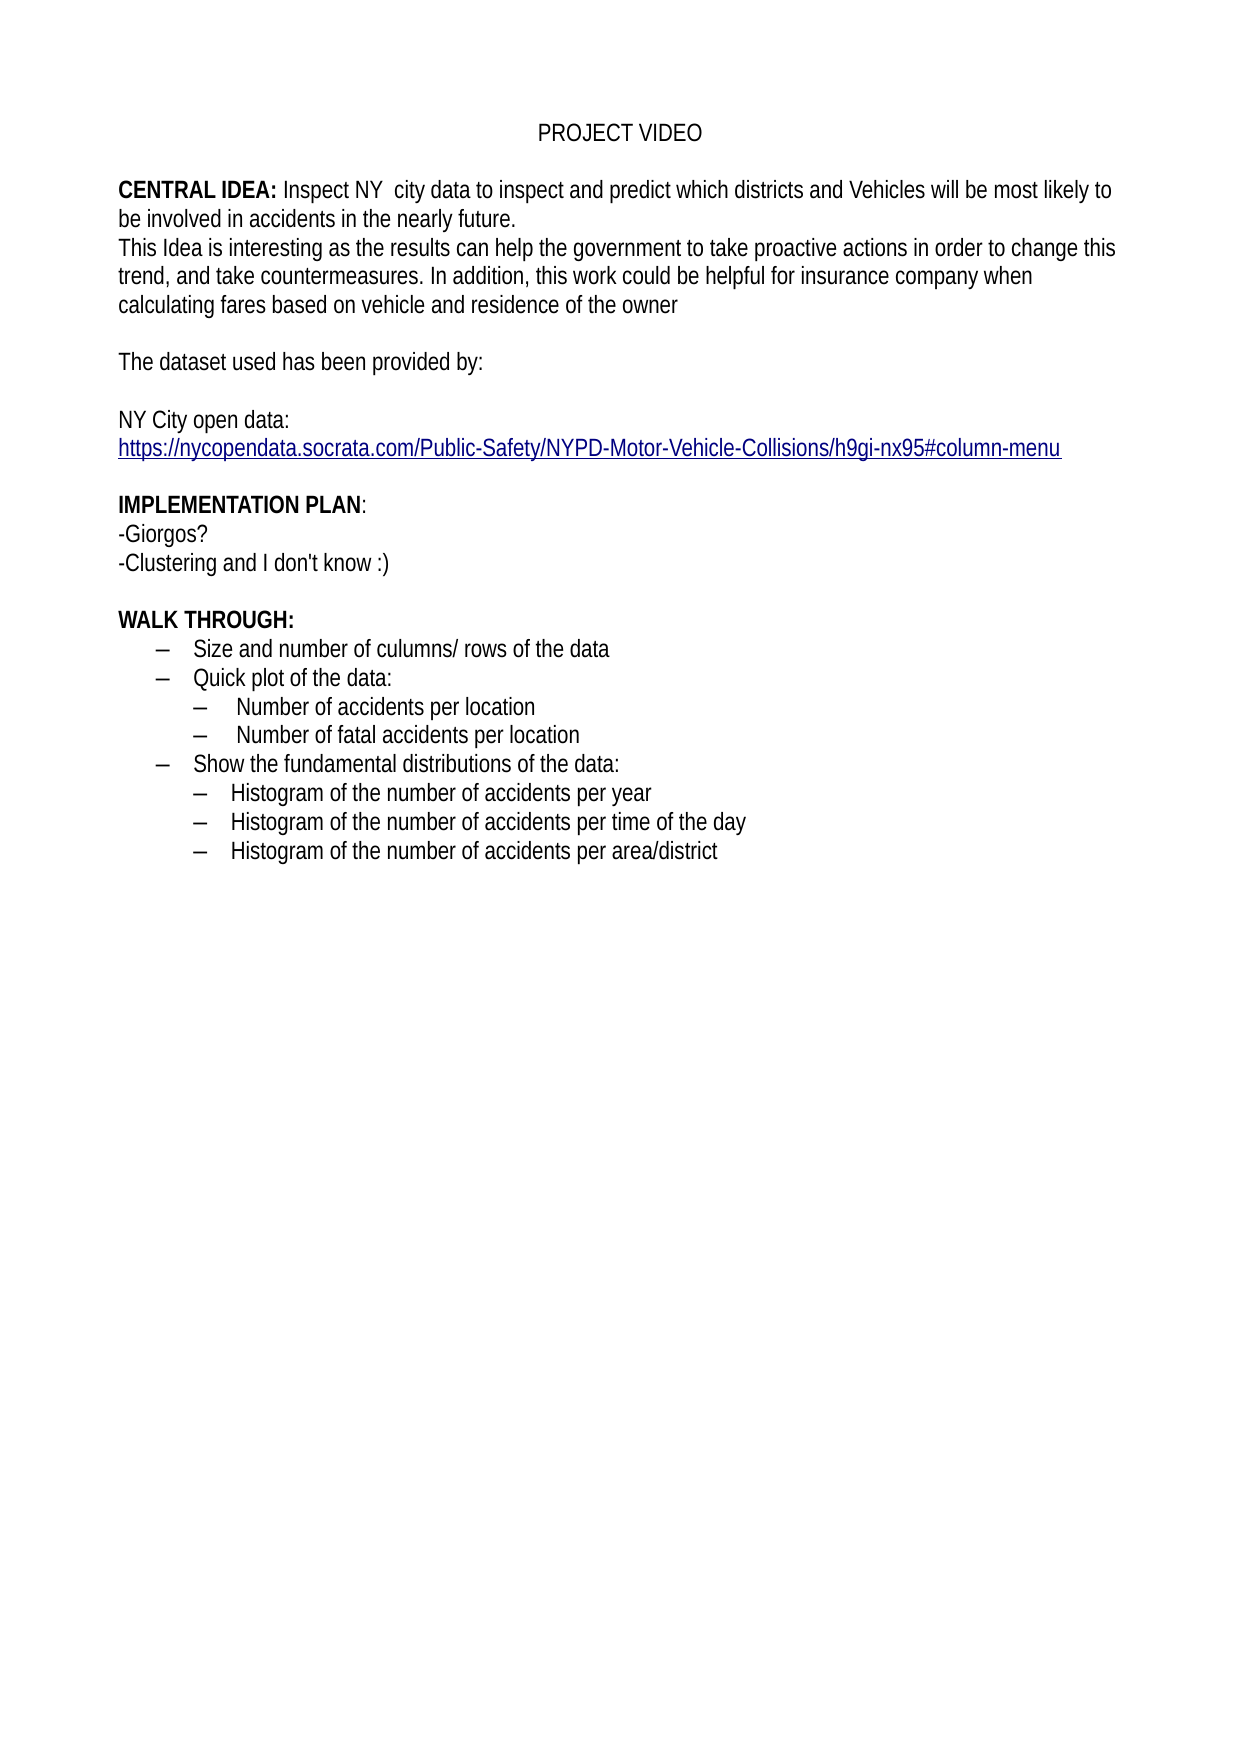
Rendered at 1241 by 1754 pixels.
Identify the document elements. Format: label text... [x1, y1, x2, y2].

list Size and number of culumns/ rows of the data [156, 634, 1122, 663]
list Quick plot of the data: [156, 663, 1122, 691]
text -Clustering and I don't know :) [118, 548, 1122, 576]
text https://nycopendata.socrata.com/Public-Safety/NYPD-Motor-Vehicle-Collisions/h9gi-nx95#column-menu [118, 433, 1122, 462]
text IMPLEMENTATION PLAN: -Giorgos? [118, 491, 1122, 548]
list Histogram of the number of accidents per time of the day [193, 807, 1122, 836]
list Histogram of the number of accidents per area/district [193, 836, 1122, 864]
text CENTRAL IDEA: Inspect NY city data to inspect and predict which districts and Vehicles will be most likely to be involved in accidents in the nearly future. [118, 175, 1122, 233]
text This Idea is interesting as the results can help the government to take proactive actions in order to change this trend, and take countermeasures. In addition, this work could be helpful for insurance company when calculating fares based on vehicle and residence of the owner [118, 233, 1122, 319]
text NY City open data: [118, 404, 1122, 433]
text The dataset used has been provided by: [118, 347, 1122, 376]
list Number of fatal accidents per location [193, 720, 1122, 749]
list Histogram of the number of accidents per year [193, 778, 1122, 807]
list Number of accidents per location [193, 691, 1122, 720]
text WALK THROUGH: [118, 605, 1122, 634]
text PROJECT VIDEO [118, 118, 1122, 147]
list Show the fundamental distributions of the data: [156, 749, 1122, 778]
